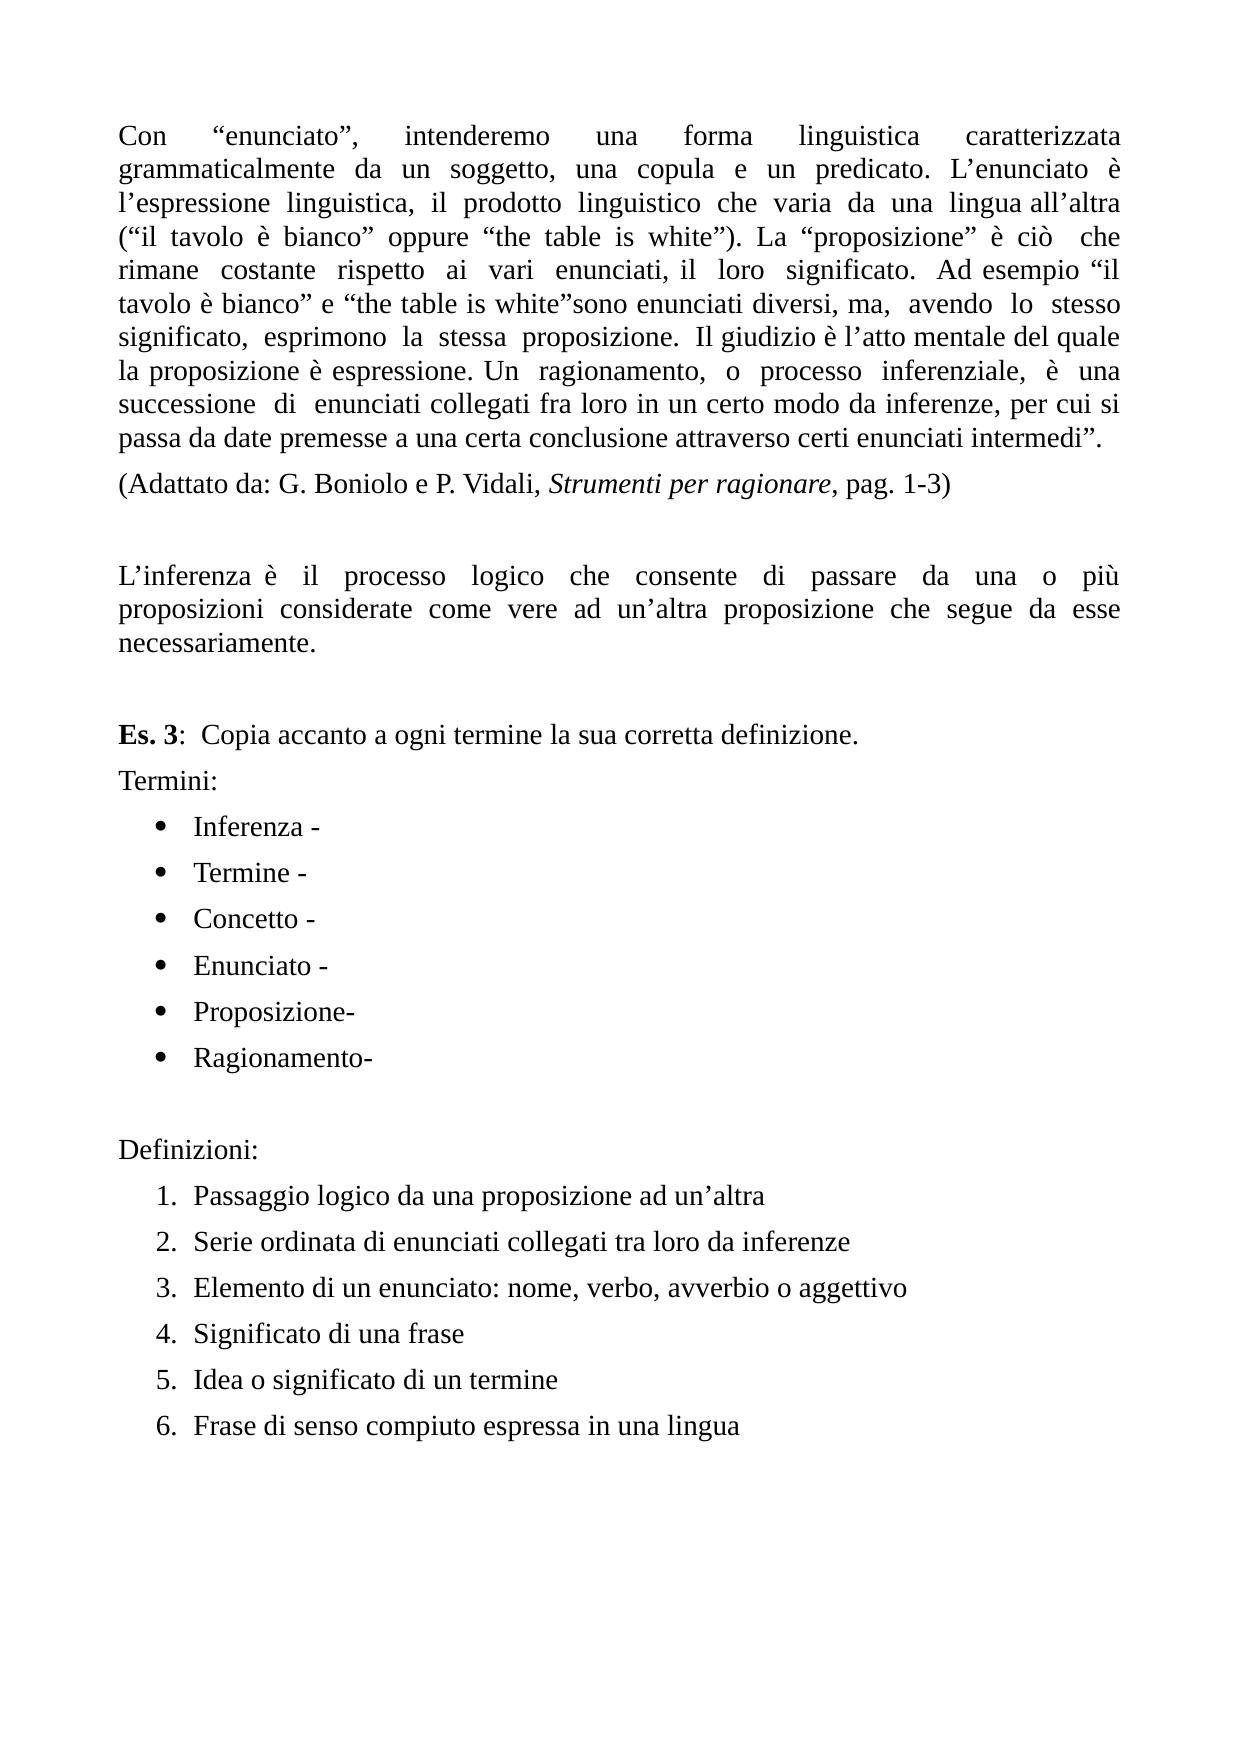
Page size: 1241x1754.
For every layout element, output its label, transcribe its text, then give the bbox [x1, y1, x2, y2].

list Enunciato - [156, 948, 1122, 981]
text Termini: [118, 763, 1122, 797]
list Passaggio logico da una proposizione ad un’altra [156, 1178, 1122, 1212]
list Ragionamento- [156, 1040, 1122, 1074]
list Idea o significato di un termine [156, 1362, 1122, 1396]
text Es. 3: Copia accanto a ogni termine la sua corretta definizione. [118, 717, 1122, 751]
list Inferenza - [156, 809, 1122, 843]
text (Adattato da: G. Boniolo e P. Vidali, Strumenti per ragionare, pag. 1-3) [118, 466, 1122, 499]
list Significato di una frase [156, 1316, 1122, 1350]
text L’inferenza è il processo logico che consente di passare da una o più proposizioni considerate come vere ad un’altra proposizione che segue da esse necessariamente. [118, 558, 1122, 659]
list Proposizione- [156, 994, 1122, 1028]
list Termine - [156, 856, 1122, 889]
list Elemento di un enunciato: nome, verbo, avverbio o aggettivo [156, 1270, 1122, 1304]
list Serie ordinata di enunciati collegati tra loro da inferenze [156, 1224, 1122, 1258]
list Frase di senso compiuto espressa in una lingua [156, 1408, 1122, 1442]
text Con “enunciato”, intenderemo una forma linguistica caratterizzata grammaticalmente da un soggetto, una copula e un predicato. L’enunciato è l’espressione linguistica, il prodotto linguistico che varia da una lingua all’altra (“il tavolo è bianco” oppure “the table is white”). La “proposizione” è ciò che rimane costante rispetto ai vari enunciati, il loro significato. Ad esempio “il tavolo è bianco” e “the table is white”sono enunciati diversi, ma, avendo lo stesso significato, esprimono la stessa proposizione. Il giudizio è l’atto mentale del quale la proposizione è espressione. Un ragionamento, o processo inferenziale, è una successione di enunciati collegati fra loro in un certo modo da inferenze, per cui si passa da date premesse a una certa conclusione attraverso certi enunciati intermedi”. [118, 118, 1122, 453]
list Concetto - [156, 902, 1122, 935]
text Definizioni: [118, 1132, 1122, 1166]
